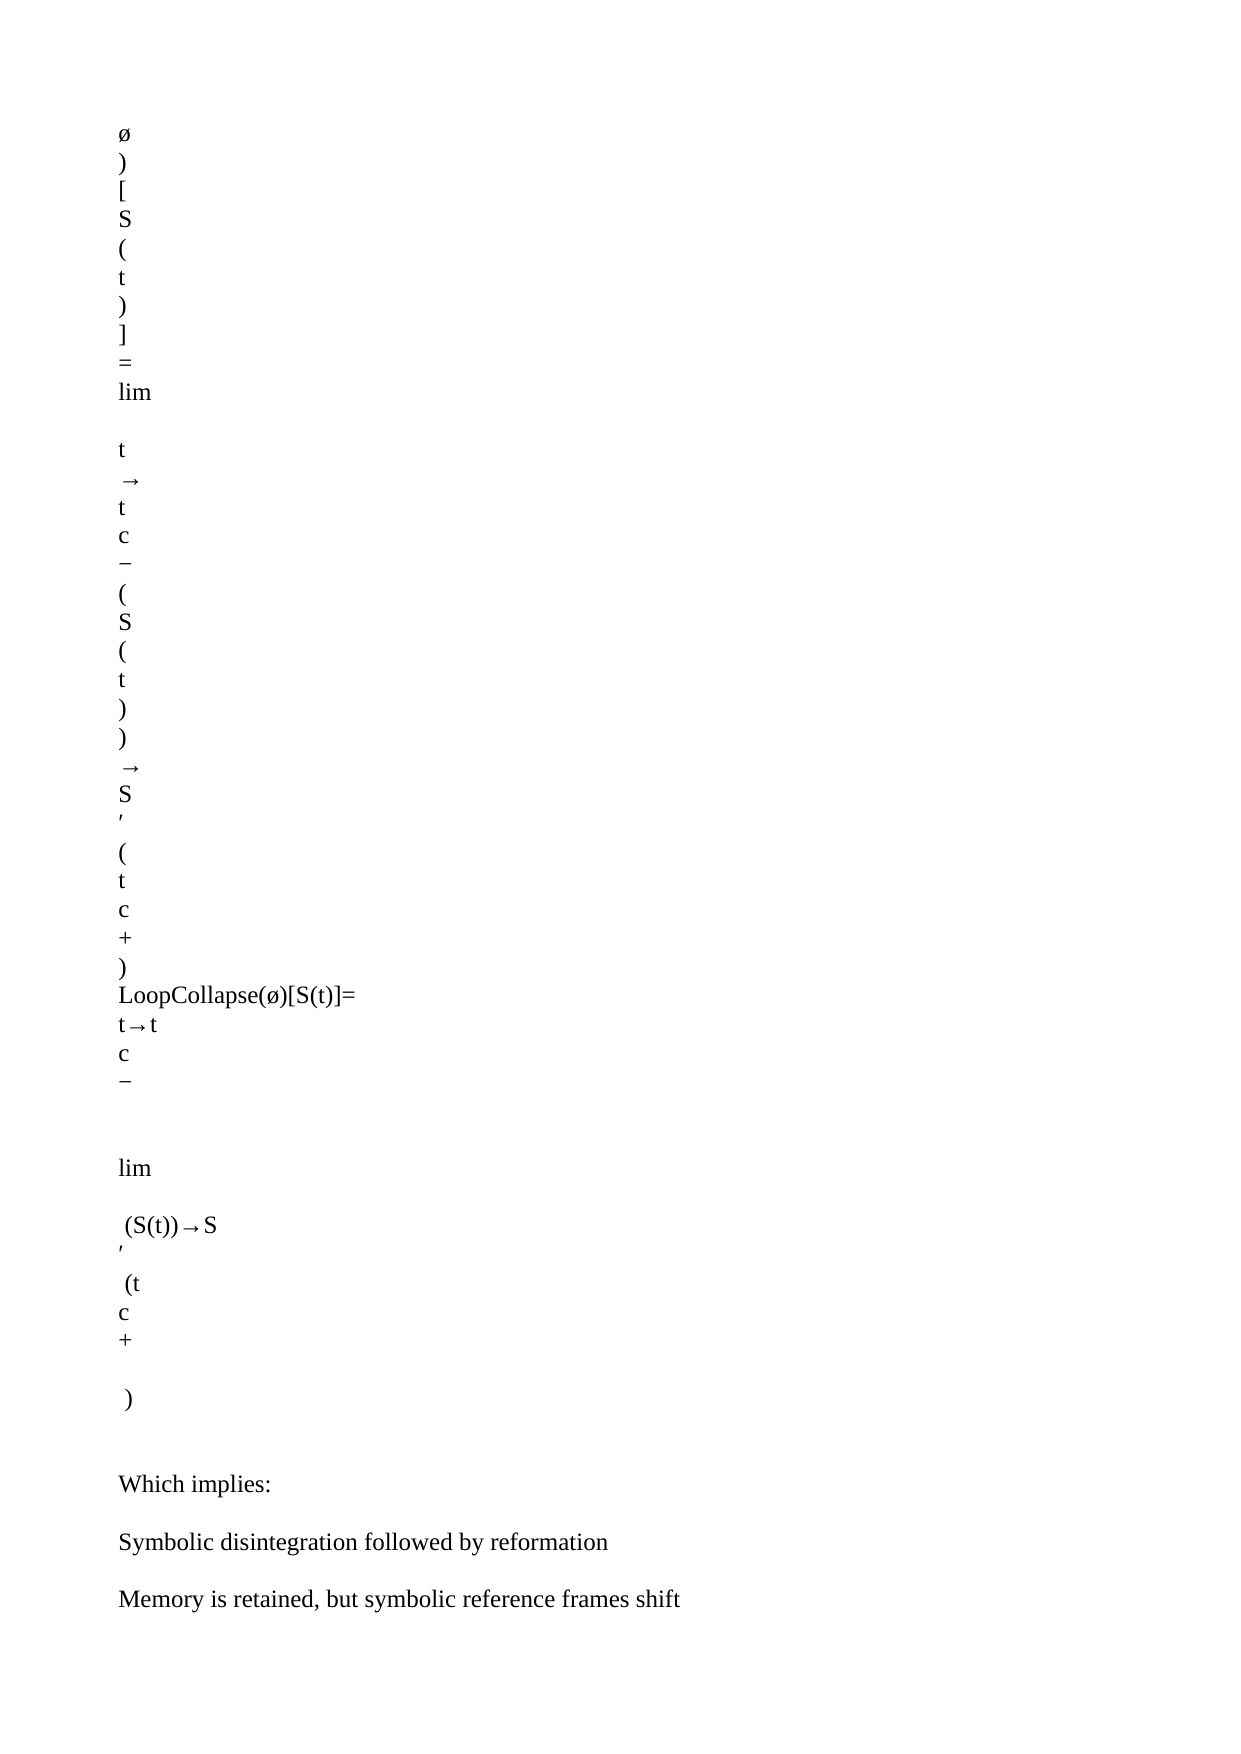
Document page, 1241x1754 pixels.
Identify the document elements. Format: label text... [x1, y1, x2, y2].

text ) [118, 291, 1122, 319]
text Symbolic disintegration followed by reformation [118, 1527, 1122, 1556]
text c [118, 521, 1122, 549]
text ( [118, 636, 1122, 664]
text lim [118, 377, 1122, 406]
text (S(t))→S [118, 1211, 1122, 1239]
text t→t [118, 1009, 1122, 1038]
text ​ [118, 1182, 1122, 1211]
text − [118, 549, 1122, 578]
text LoopCollapse(ø)[S(t)]= [118, 981, 1122, 1009]
text [ [118, 176, 1122, 204]
text ​ [118, 1412, 1122, 1441]
text S [118, 607, 1122, 636]
text c [118, 894, 1122, 923]
text ( [118, 233, 1122, 262]
text t [118, 492, 1122, 521]
text ] [118, 319, 1122, 348]
text ( [118, 837, 1122, 866]
text ) [118, 722, 1122, 751]
text ) [118, 1383, 1122, 1412]
text ) [118, 693, 1122, 722]
text = [118, 348, 1122, 377]
text ′ [118, 808, 1122, 837]
text → [118, 463, 1122, 492]
text + [118, 1326, 1122, 1354]
text ( [118, 578, 1122, 607]
text S [118, 779, 1122, 808]
text Which implies: [118, 1469, 1122, 1498]
text ⁡ [118, 406, 1122, 434]
text S [118, 204, 1122, 233]
text ​ [118, 1354, 1122, 1383]
text → [118, 751, 1122, 779]
text lim [118, 1153, 1122, 1182]
text ​ [118, 1096, 1122, 1124]
text ) [118, 952, 1122, 981]
text (t [118, 1268, 1122, 1297]
text t [118, 866, 1122, 894]
text − [118, 1067, 1122, 1096]
text ø [118, 118, 1122, 147]
text t [118, 262, 1122, 291]
text t [118, 664, 1122, 693]
text c [118, 1297, 1122, 1326]
text ) [118, 147, 1122, 176]
text + [118, 923, 1122, 952]
text c [118, 1038, 1122, 1067]
text t [118, 434, 1122, 463]
text ′ [118, 1239, 1122, 1268]
text Memory is retained, but symbolic reference frames shift [118, 1584, 1122, 1613]
